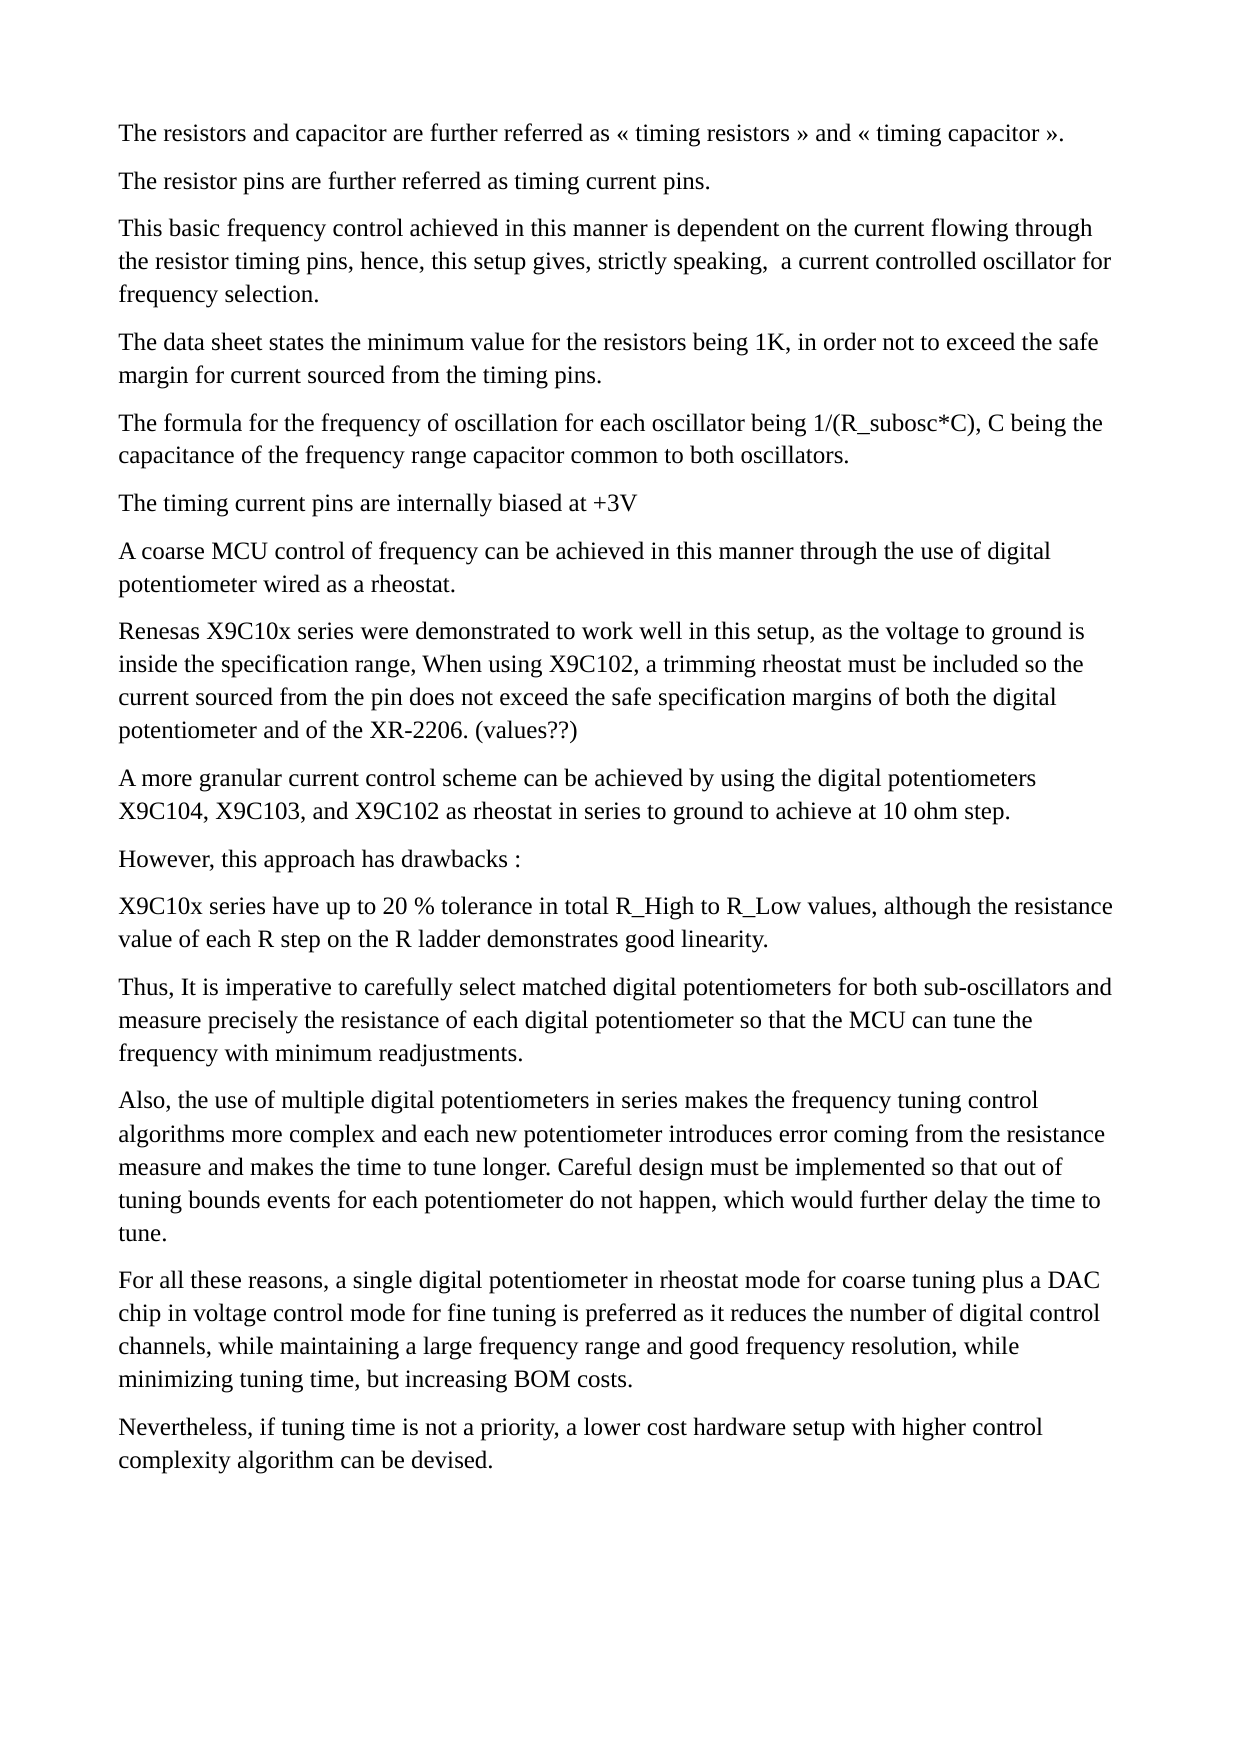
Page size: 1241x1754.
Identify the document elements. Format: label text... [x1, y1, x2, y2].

text This basic frequency control achieved in this manner is dependent on the current flowing through the resistor timing pins, hence, this setup gives, strictly speaking, a current controlled oscillator for frequency selection. [118, 213, 1122, 308]
text The resistor pins are further referred as timing current pins. [118, 166, 1122, 194]
text The formula for the frequency of oscillation for each oscillator being 1/(R_subosc*C), C being the capacitance of the frequency range capacitor common to both oscillators. [118, 408, 1122, 469]
text The timing current pins are internally biased at +3V [118, 488, 1122, 517]
text However, this approach has drawbacks : [118, 844, 1122, 872]
text Also, the use of multiple digital potentiometers in series makes the frequency tuning control algorithms more complex and each new potentiometer introduces error coming from the resistance measure and makes the time to tune longer. Careful design must be implemented so that out of tuning bounds events for each potentiometer do not happen, which would further delay the time to tune. [118, 1086, 1122, 1246]
text A more granular current control scheme can be achieved by using the digital potentiometers X9C104, X9C103, and X9C102 as rheostat in series to ground to achieve at 10 ohm step. [118, 763, 1122, 825]
text Thus, It is imperative to carefully select matched digital potentiometers for both sub-oscillators and measure precisely the resistance of each digital potentiometer so that the MCU can tune the frequency with minimum readjustments. [118, 972, 1122, 1067]
text The data sheet states the minimum value for the resistors being 1K, in order not to exceed the safe margin for current sourced from the timing pins. [118, 327, 1122, 389]
text A coarse MCU control of frequency can be achieved in this manner through the use of digital potentiometer wired as a rheostat. [118, 536, 1122, 598]
text X9C10x series have up to 20 % tolerance in total R_High to R_Low values, although the resistance value of each R step on the R ladder demonstrates good linearity. [118, 891, 1122, 953]
text Renesas X9C10x series were demonstrated to work well in this setup, as the voltage to ground is inside the specification range, When using X9C102, a trimming rheostat must be included so the current sourced from the pin does not exceed the safe specification margins of both the digital potentiometer and of the XR-2206. (values??) [118, 616, 1122, 744]
text The resistors and capacitor are further referred as « timing resistors » and « timing capacitor ». [118, 118, 1122, 147]
text Nevertheless, if tuning time is not a priority, a lower cost hardware setup with higher control complexity algorithm can be devised. [118, 1412, 1122, 1474]
text For all these reasons, a single digital potentiometer in rheostat mode for coarse tuning plus a DAC chip in voltage control mode for fine tuning is preferred as it reduces the number of digital control channels, while maintaining a large frequency range and good frequency resolution, while minimizing tuning time, but increasing BOM costs. [118, 1265, 1122, 1393]
